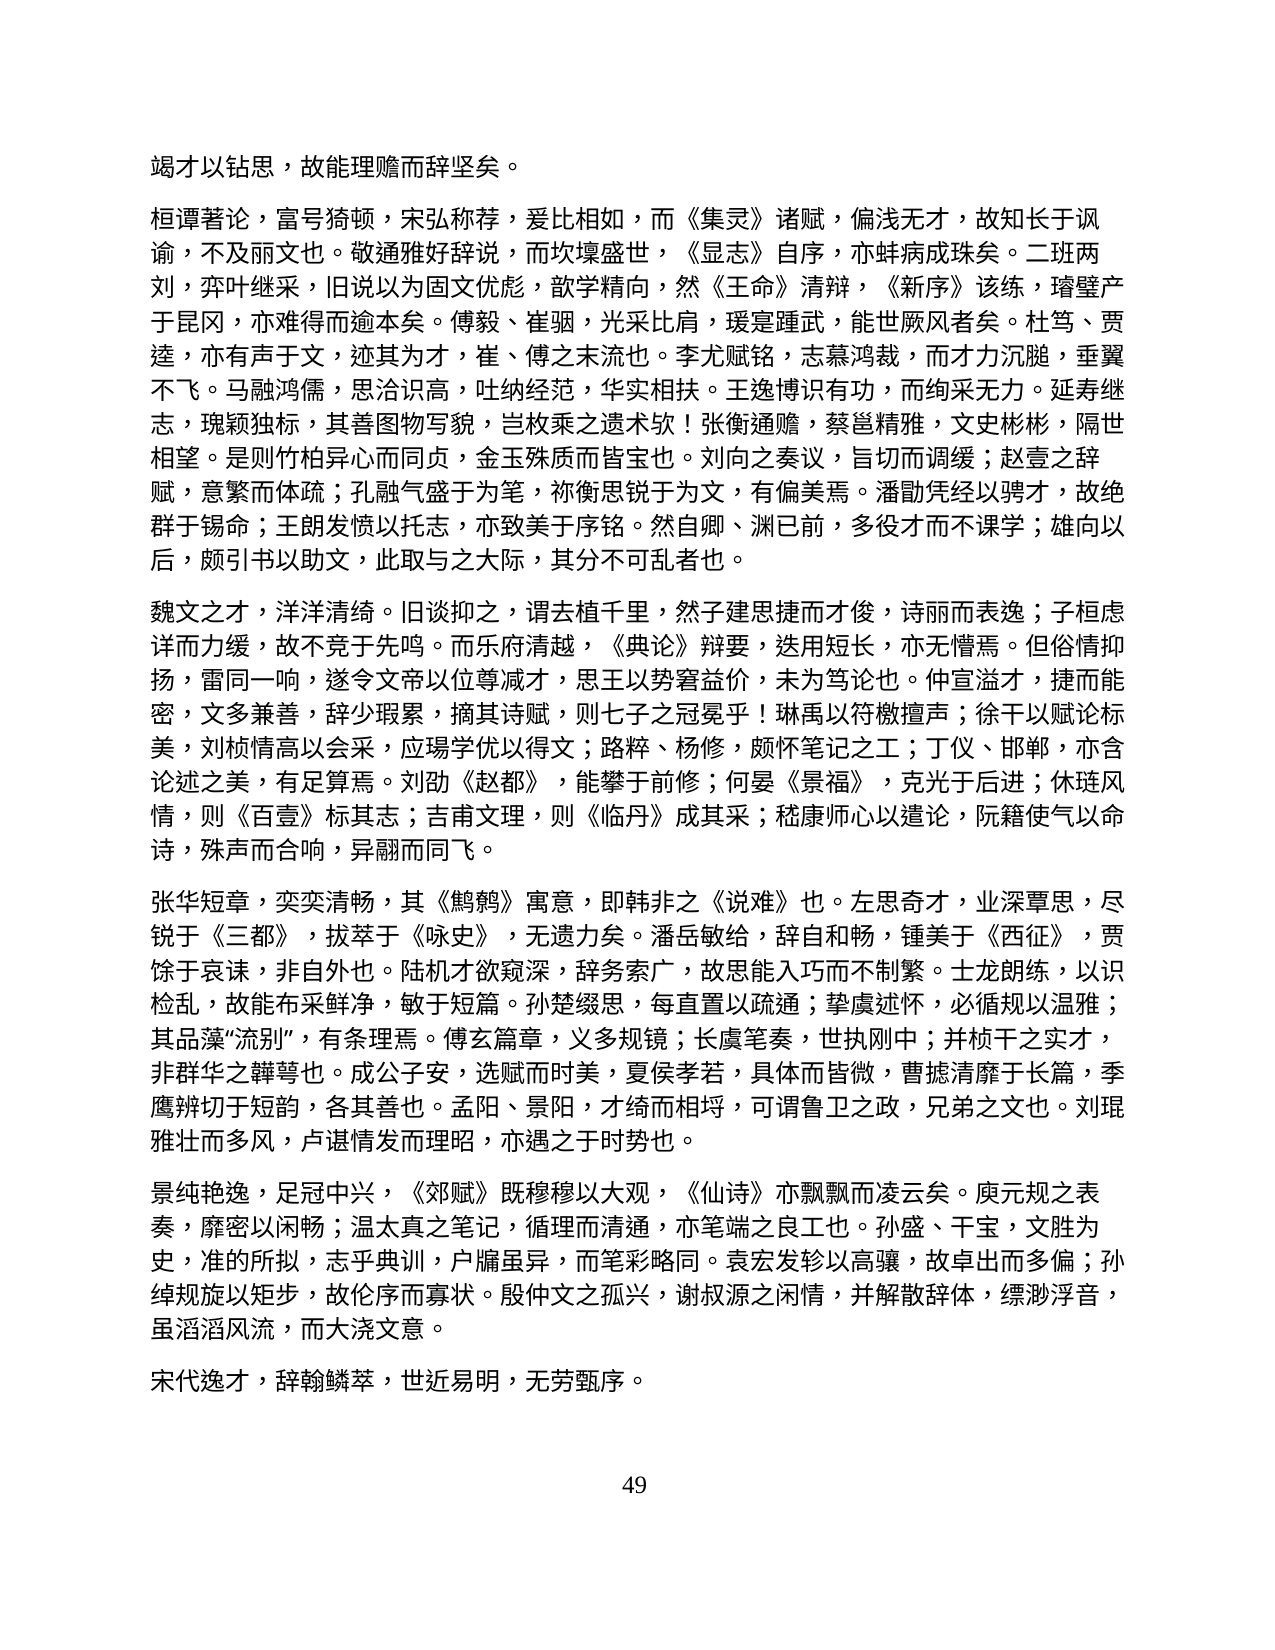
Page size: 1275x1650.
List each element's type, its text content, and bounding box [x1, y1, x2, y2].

text 景纯艳逸，足冠中兴，《郊赋》既穆穆以大观，《仙诗》亦飘飘而凌云矣。庾元规之表奏，靡密以闲畅；温太真之笔记，循理而清通，亦笔端之良工也。孙盛、干宝，文胜为史，准的所拟，志乎典训，户牖虽异，而笔彩略同。袁宏发轸以高骧，故卓出而多偏；孙绰规旋以矩步，故伦序而寡状。殷仲文之孤兴，谢叔源之闲情，并解散辞体，缥渺浮音，虽滔滔风流，而大浇文意。 [150, 1175, 1125, 1346]
text 张华短章，奕奕清畅，其《鹪鹩》寓意，即韩非之《说难》也。左思奇才，业深覃思，尽锐于《三都》，拔萃于《咏史》，无遗力矣。潘岳敏给，辞自和畅，锺美于《西征》，贾馀于哀诔，非自外也。陆机才欲窥深，辞务索广，故思能入巧而不制繁。士龙朗练，以识检乱，故能布采鲜净，敏于短篇。孙楚缀思，每直置以疏通；挚虞述怀，必循规以温雅；其品藻“流别”，有条理焉。傅玄篇章，义多规镜；长虞笔奏，世执刚中；并桢干之实才，非群华之韡萼也。成公子安，选赋而时美，夏侯孝若，具体而皆微，曹摅清靡于长篇，季鹰辨切于短韵，各其善也。孟阳、景阳，才绮而相埒，可谓鲁卫之政，兄弟之文也。刘琨雅壮而多风，卢谌情发而理昭，亦遇之于时势也。 [150, 885, 1125, 1157]
text 宋代逸才，辞翰鳞萃，世近易明，无劳甄序。 [150, 1364, 1125, 1398]
text 桓谭著论，富号猗顿，宋弘称荐，爰比相如，而《集灵》诸赋，偏浅无才，故知长于讽谕，不及丽文也。敬通雅好辞说，而坎壈盛世，《显志》自序，亦蚌病成珠矣。二班两刘，弈叶继采，旧说以为固文优彪，歆学精向，然《王命》清辩，《新序》该练，璿璧产于昆冈，亦难得而逾本矣。傅毅、崔骃，光采比肩，瑗寔踵武，能世厥风者矣。杜笃、贾逵，亦有声于文，迹其为才，崔、傅之末流也。李尤赋铭，志慕鸿裁，而才力沉膇，垂翼不飞。马融鸿儒，思洽识高，吐纳经范，华实相扶。王逸博识有功，而绚采无力。延寿继志，瑰颖独标，其善图物写貌，岂枚乘之遗术欤！张衡通赡，蔡邕精雅，文史彬彬，隔世相望。是则竹柏异心而同贞，金玉殊质而皆宝也。刘向之奏议，旨切而调缓；赵壹之辞赋，意繁而体疏；孔融气盛于为笔，祢衡思锐于为文，有偏美焉。潘勖凭经以骋才，故绝群于锡命；王朗发愤以托志，亦致美于序铭。然自卿、渊已前，多役才而不课学；雄向以后，颇引书以助文，此取与之大际，其分不可乱者也。 [150, 202, 1125, 577]
text 竭才以钻思，故能理赡而辞坚矣。 [150, 150, 1125, 184]
text 魏文之才，洋洋清绮。旧谈抑之，谓去植千里，然子建思捷而才俊，诗丽而表逸；子桓虑详而力缓，故不竞于先鸣。而乐府清越，《典论》辩要，迭用短长，亦无懵焉。但俗情抑扬，雷同一响，遂令文帝以位尊减才，思王以势窘益价，未为笃论也。仲宣溢才，捷而能密，文多兼善，辞少瑕累，摘其诗赋，则七子之冠冕乎！琳禹以符檄擅声；徐干以赋论标美，刘桢情高以会采，应瑒学优以得文；路粹、杨修，颇怀笔记之工；丁仪、邯郸，亦含论述之美，有足算焉。刘劭《赵都》，能攀于前修；何晏《景福》，克光于后进；休琏风情，则《百壹》标其志；吉甫文理，则《临丹》成其采；嵇康师心以遣论，阮籍使气以命诗，殊声而合响，异翮而同飞。 [150, 594, 1125, 867]
